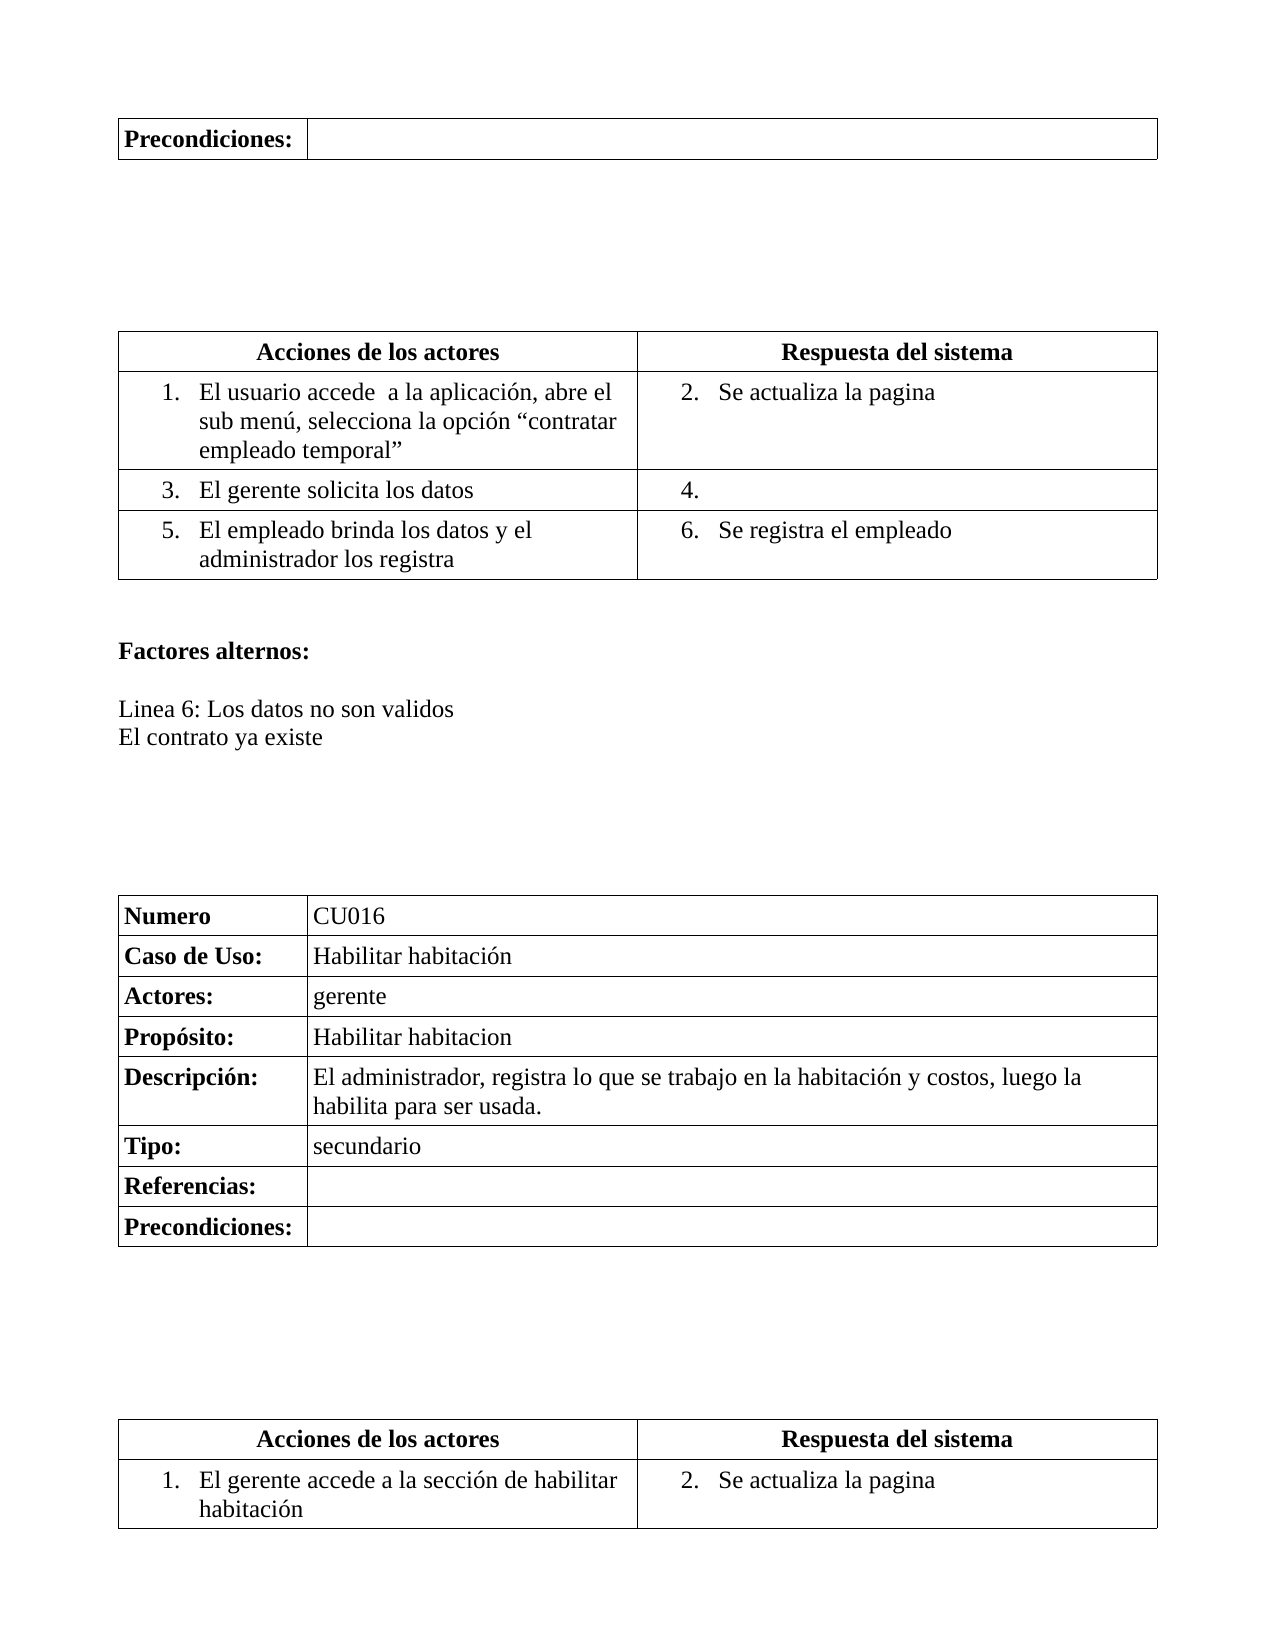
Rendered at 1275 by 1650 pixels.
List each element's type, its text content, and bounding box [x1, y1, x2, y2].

table_cell Se registra el empleado [638, 511, 1157, 578]
table_cell El empleado brinda los datos y el administrador los registra [119, 511, 637, 578]
table_cell [308, 1207, 1157, 1246]
text Linea 6: Los datos no son validos [118, 694, 1157, 722]
table_cell Descripción: [119, 1057, 307, 1125]
table_cell secundario [308, 1126, 1157, 1166]
table_cell Se actualiza la pagina [638, 372, 1157, 469]
table_header CU016 [308, 896, 1157, 935]
text Factores alternos: [118, 636, 1157, 665]
table_cell Se actualiza la pagina [638, 1460, 1157, 1528]
table_cell Precondiciones: [119, 119, 307, 158]
table_header Respuesta del sistema [638, 332, 1157, 371]
table_cell Precondiciones: [119, 1207, 307, 1246]
table_cell Caso de Uso: [119, 936, 307, 976]
table_cell El gerente accede a la sección de habilitar habitación [119, 1460, 637, 1528]
table_cell El usuario accede a la aplicación, abre el sub menú, selecciona la opción “contratar empleado temporal” [119, 372, 637, 469]
table_header Acciones de los actores [119, 1420, 637, 1459]
table_cell Tipo: [119, 1126, 307, 1166]
table_cell [308, 119, 1157, 158]
table_cell El administrador, registra lo que se trabajo en la habitación y costos, luego la habilita para ser usada. [308, 1057, 1157, 1125]
text El contrato ya existe [118, 722, 1157, 751]
table_header Acciones de los actores [119, 332, 637, 371]
table_cell gerente [308, 977, 1157, 1016]
table_cell [638, 470, 1157, 509]
table_header Numero [119, 896, 307, 935]
table_cell El gerente solicita los datos [119, 470, 637, 509]
table_cell Referencias: [119, 1167, 307, 1206]
table_cell [308, 1167, 1157, 1206]
table_cell Habilitar habitación [308, 936, 1157, 976]
table_cell Habilitar habitacion [308, 1017, 1157, 1056]
table_cell Actores: [119, 977, 307, 1016]
table_cell Propósito: [119, 1017, 307, 1056]
table_header Respuesta del sistema [638, 1420, 1157, 1459]
